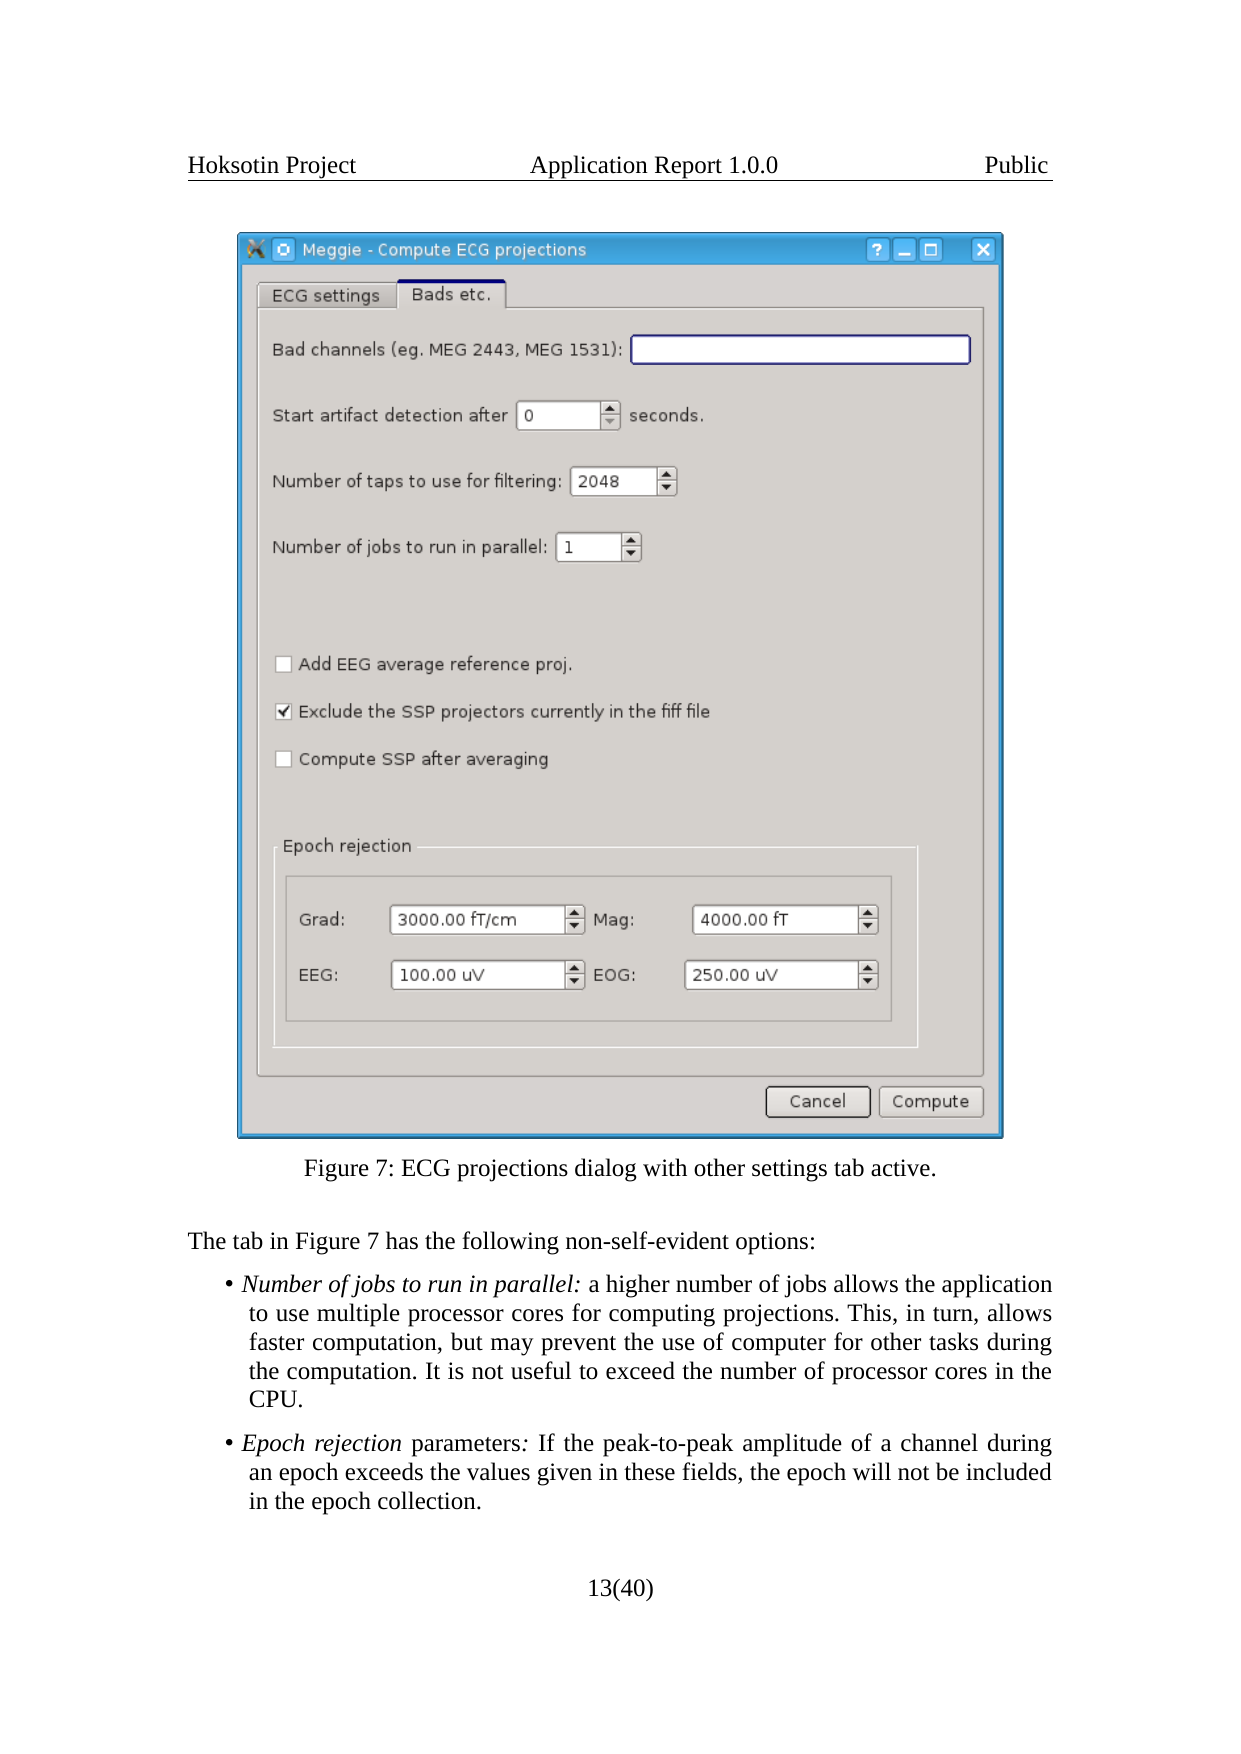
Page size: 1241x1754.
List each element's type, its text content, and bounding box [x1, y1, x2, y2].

list Number of jobs to run in parallel: a higher number of jobs allows the application to use multiple processor cores for computing projections. This, in turn, allows faster computation, but may prevent the use of computer for other tasks during the computation. It is not useful to exceed the number of processor cores in the CPU. [225, 1269, 1053, 1413]
text Figure 7: ECG projections dialog with other settings tab active. [237, 1139, 1004, 1182]
list Epoch rejection parameters: If the peak-to-peak amplitude of a channel during an epoch exceeds the values given in these fields, the epoch will not be included in the epoch collection. [225, 1428, 1053, 1514]
picture [237, 232, 1004, 1139]
list The tab in Figure 7 has the following non-self-evident options: [187, 1226, 1053, 1254]
